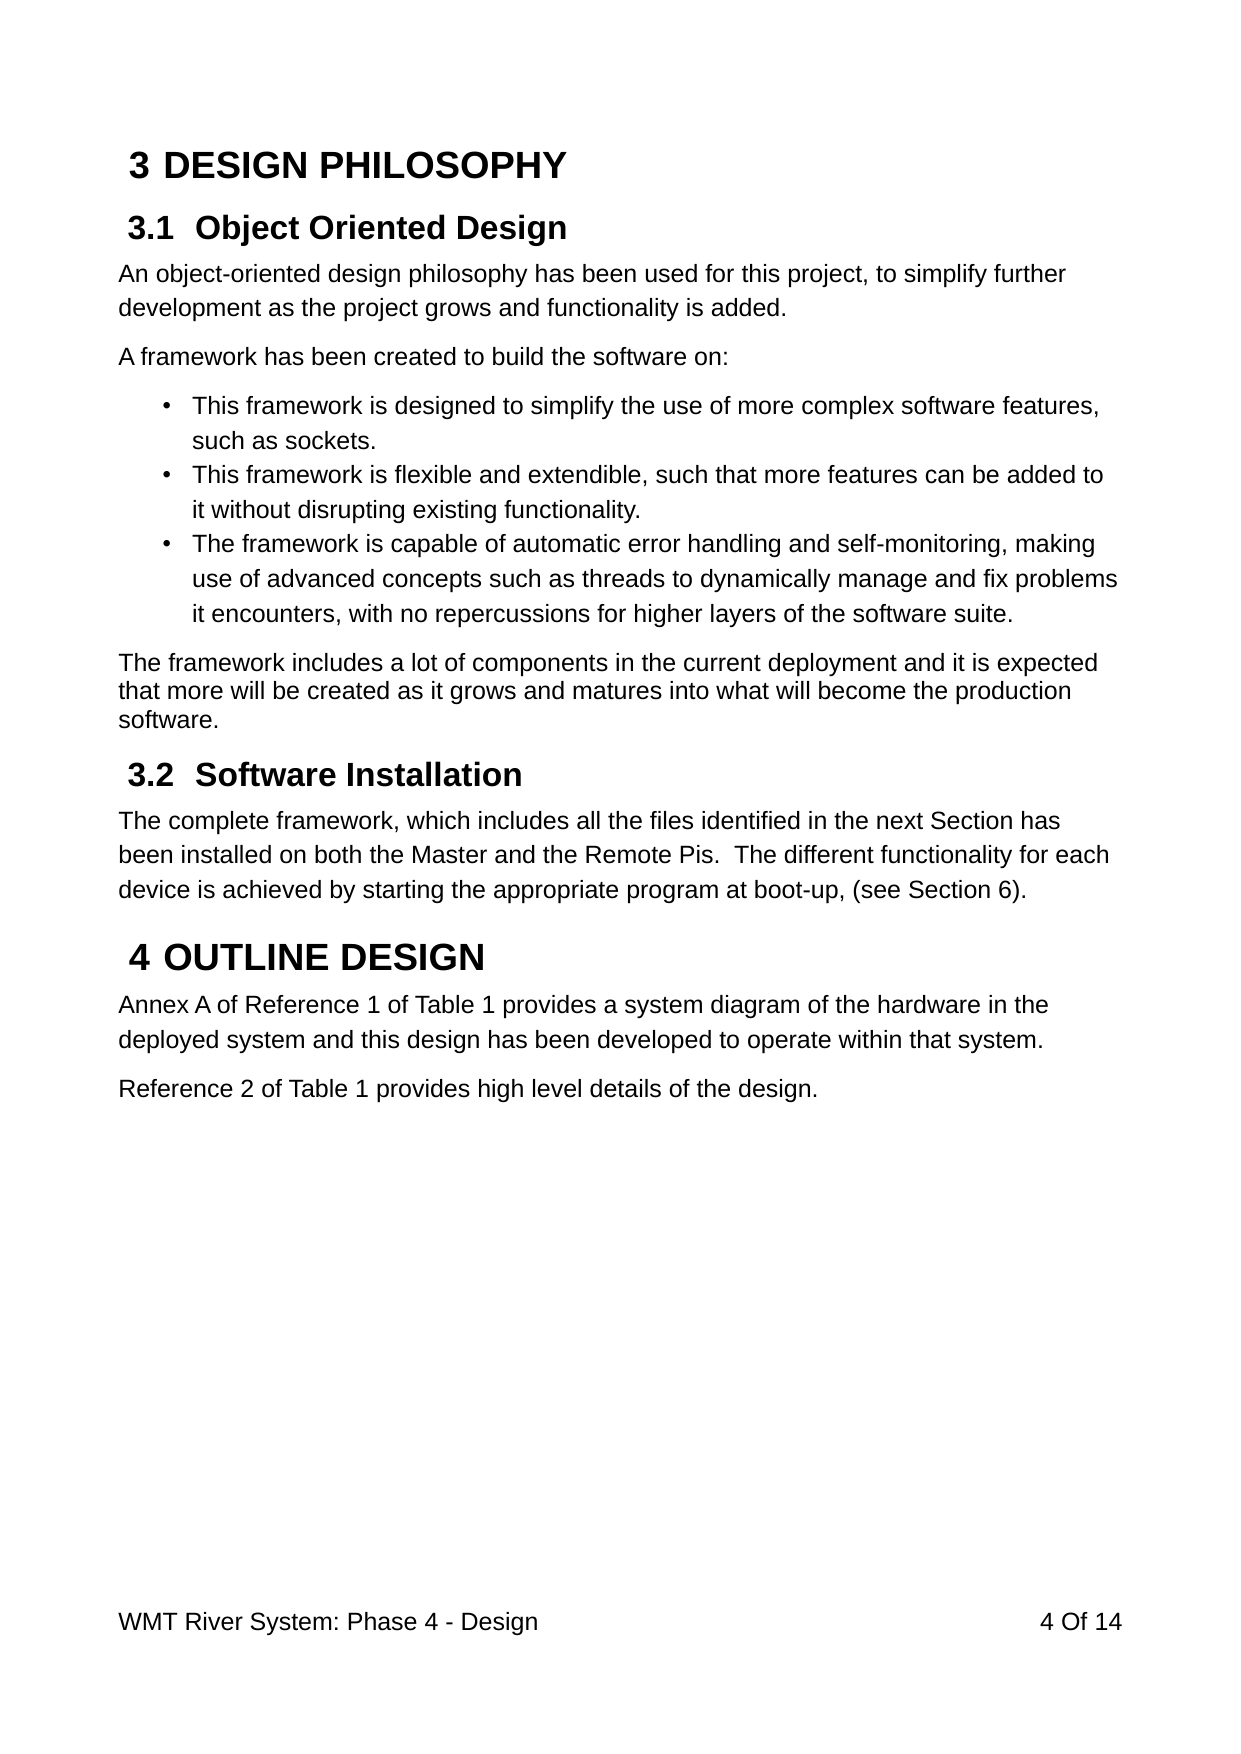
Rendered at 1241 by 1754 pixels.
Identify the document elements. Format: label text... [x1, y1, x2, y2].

subtitle Software Installation [118, 755, 1122, 793]
subtitle OUTLINE DESIGN [118, 934, 1122, 978]
text A framework has been created to build the software on: [118, 342, 1122, 371]
text Annex A of Reference 1 of Table 1 provides a system diagram of the hardware in the deployed system and this design has been developed to operate within that system. [118, 990, 1122, 1054]
text The complete framework, which includes all the files identified in the next Section has been installed on both the Master and the Remote Pis. The different functionality for each device is achieved by starting the appropriate program at boot-up, (see Section 6). [118, 806, 1122, 903]
subtitle DESIGN PHILOSOPHY [118, 143, 1122, 187]
list This framework is flexible and extendible, such that more features can be added to it without disrupting existing functionality. [162, 460, 1122, 524]
list The framework is capable of automatic error handling and self-monitoring, making use of advanced concepts such as threads to dynamically manage and fix problems it encounters, with no repercussions for higher layers of the software suite. [162, 529, 1122, 627]
list This framework is designed to simplify the use of more complex software features, such as sockets. [162, 391, 1122, 455]
text Reference 2 of Table 1 provides high level details of the design. [118, 1074, 1122, 1103]
text The framework includes a lot of components in the current deployment and it is expected that more will be created as it grows and matures into what will become the production software. [118, 648, 1122, 734]
subtitle Object Oriented Design [118, 208, 1122, 246]
text An object-oriented design philosophy has been used for this project, to simplify further development as the project grows and functionality is added. [118, 259, 1122, 322]
